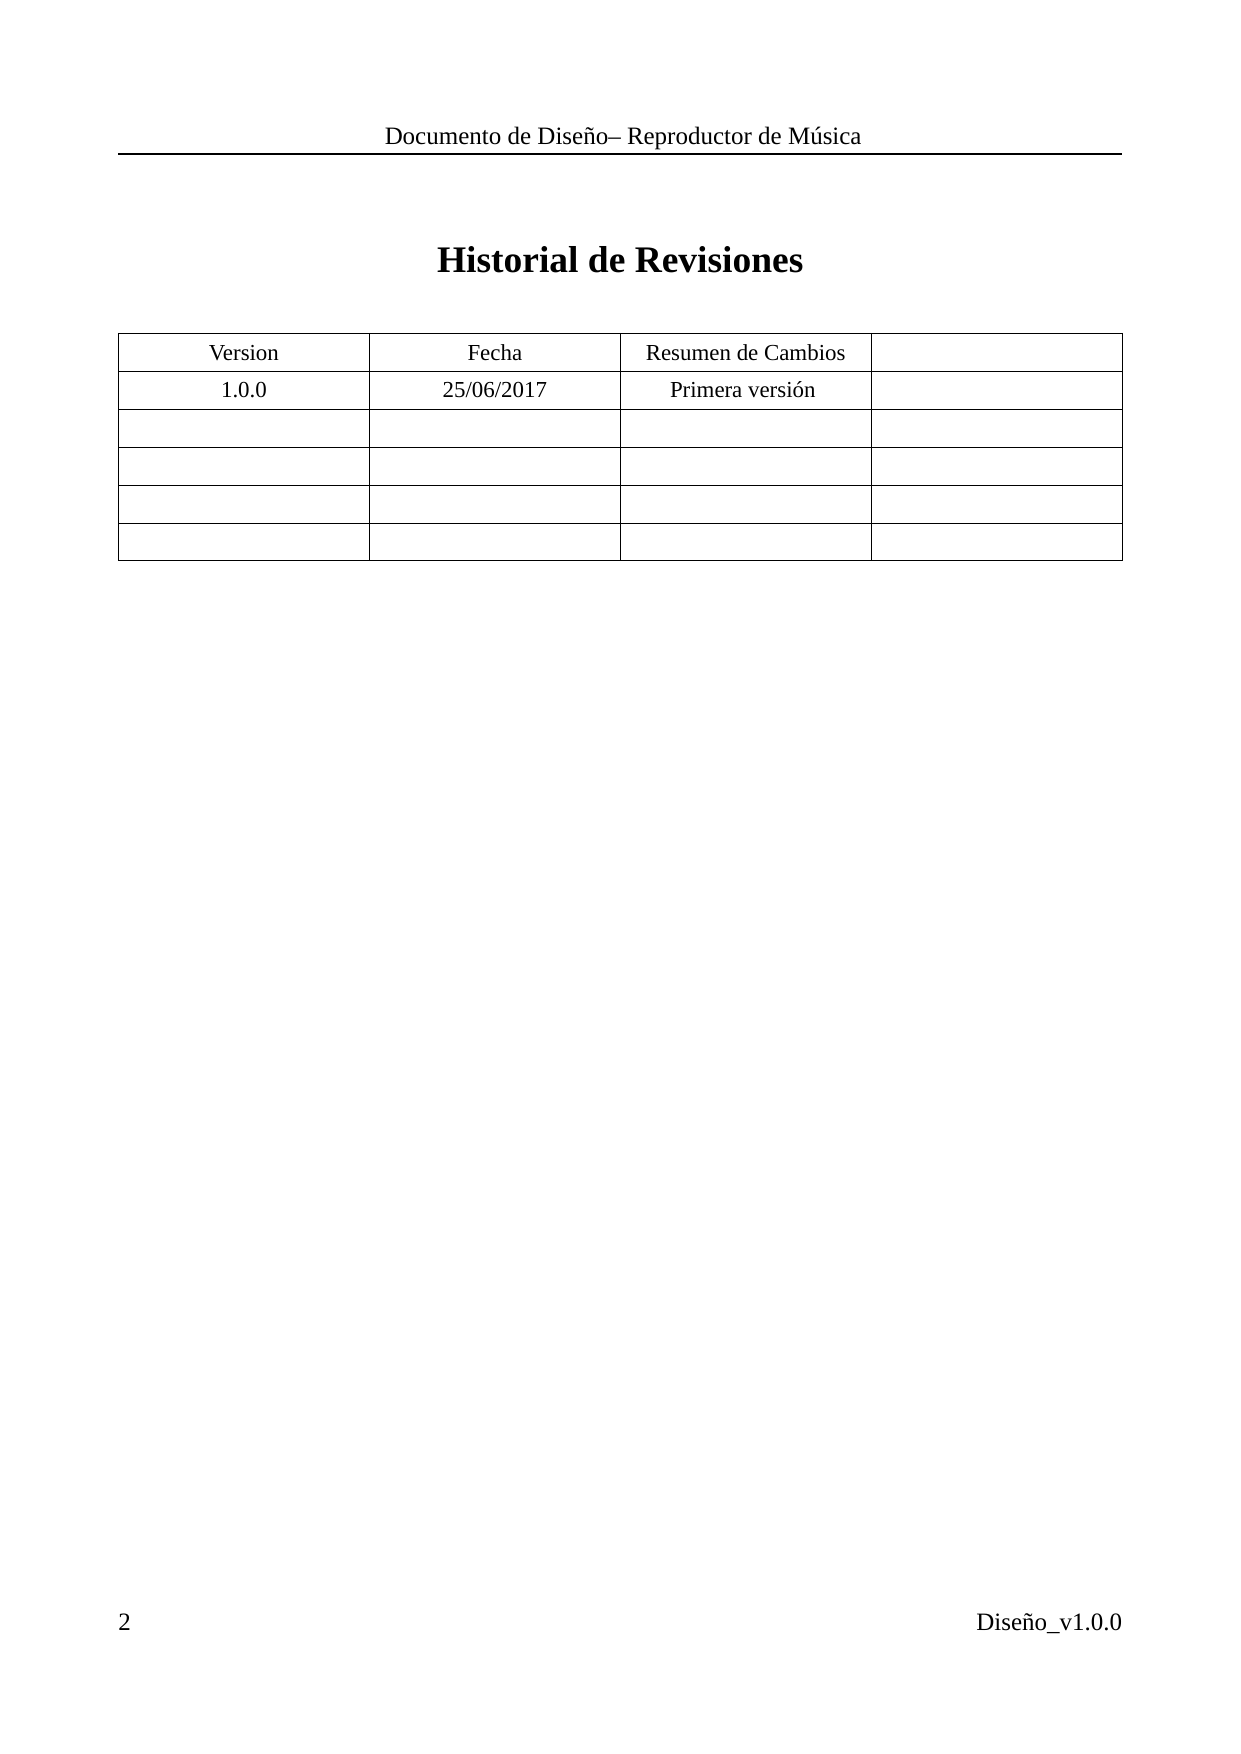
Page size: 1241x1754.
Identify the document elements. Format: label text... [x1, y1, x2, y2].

text Historial de Revisiones [118, 237, 1122, 280]
table_cell [370, 524, 620, 560]
table_cell [621, 486, 871, 522]
table_header Fecha [370, 334, 620, 371]
table_cell [872, 410, 1122, 447]
table_cell [119, 410, 369, 447]
table_cell [370, 448, 620, 484]
table_cell Primera versión [621, 372, 871, 409]
table_cell [370, 486, 620, 522]
table_cell [621, 524, 871, 560]
table_cell [119, 448, 369, 484]
table_header Version [119, 334, 369, 371]
table_header Resumen de Cambios [621, 334, 871, 371]
table_cell [621, 448, 871, 484]
table_cell [872, 448, 1122, 484]
table_cell [119, 486, 369, 522]
table_cell [370, 410, 620, 447]
table_cell 25/06/2017 [370, 372, 620, 409]
table_cell [119, 524, 369, 560]
table_cell [872, 524, 1122, 560]
table_cell [872, 372, 1122, 409]
table_cell [872, 486, 1122, 522]
table_cell 1.0.0 [119, 372, 369, 409]
table_cell [621, 410, 871, 447]
table_header [872, 334, 1122, 371]
